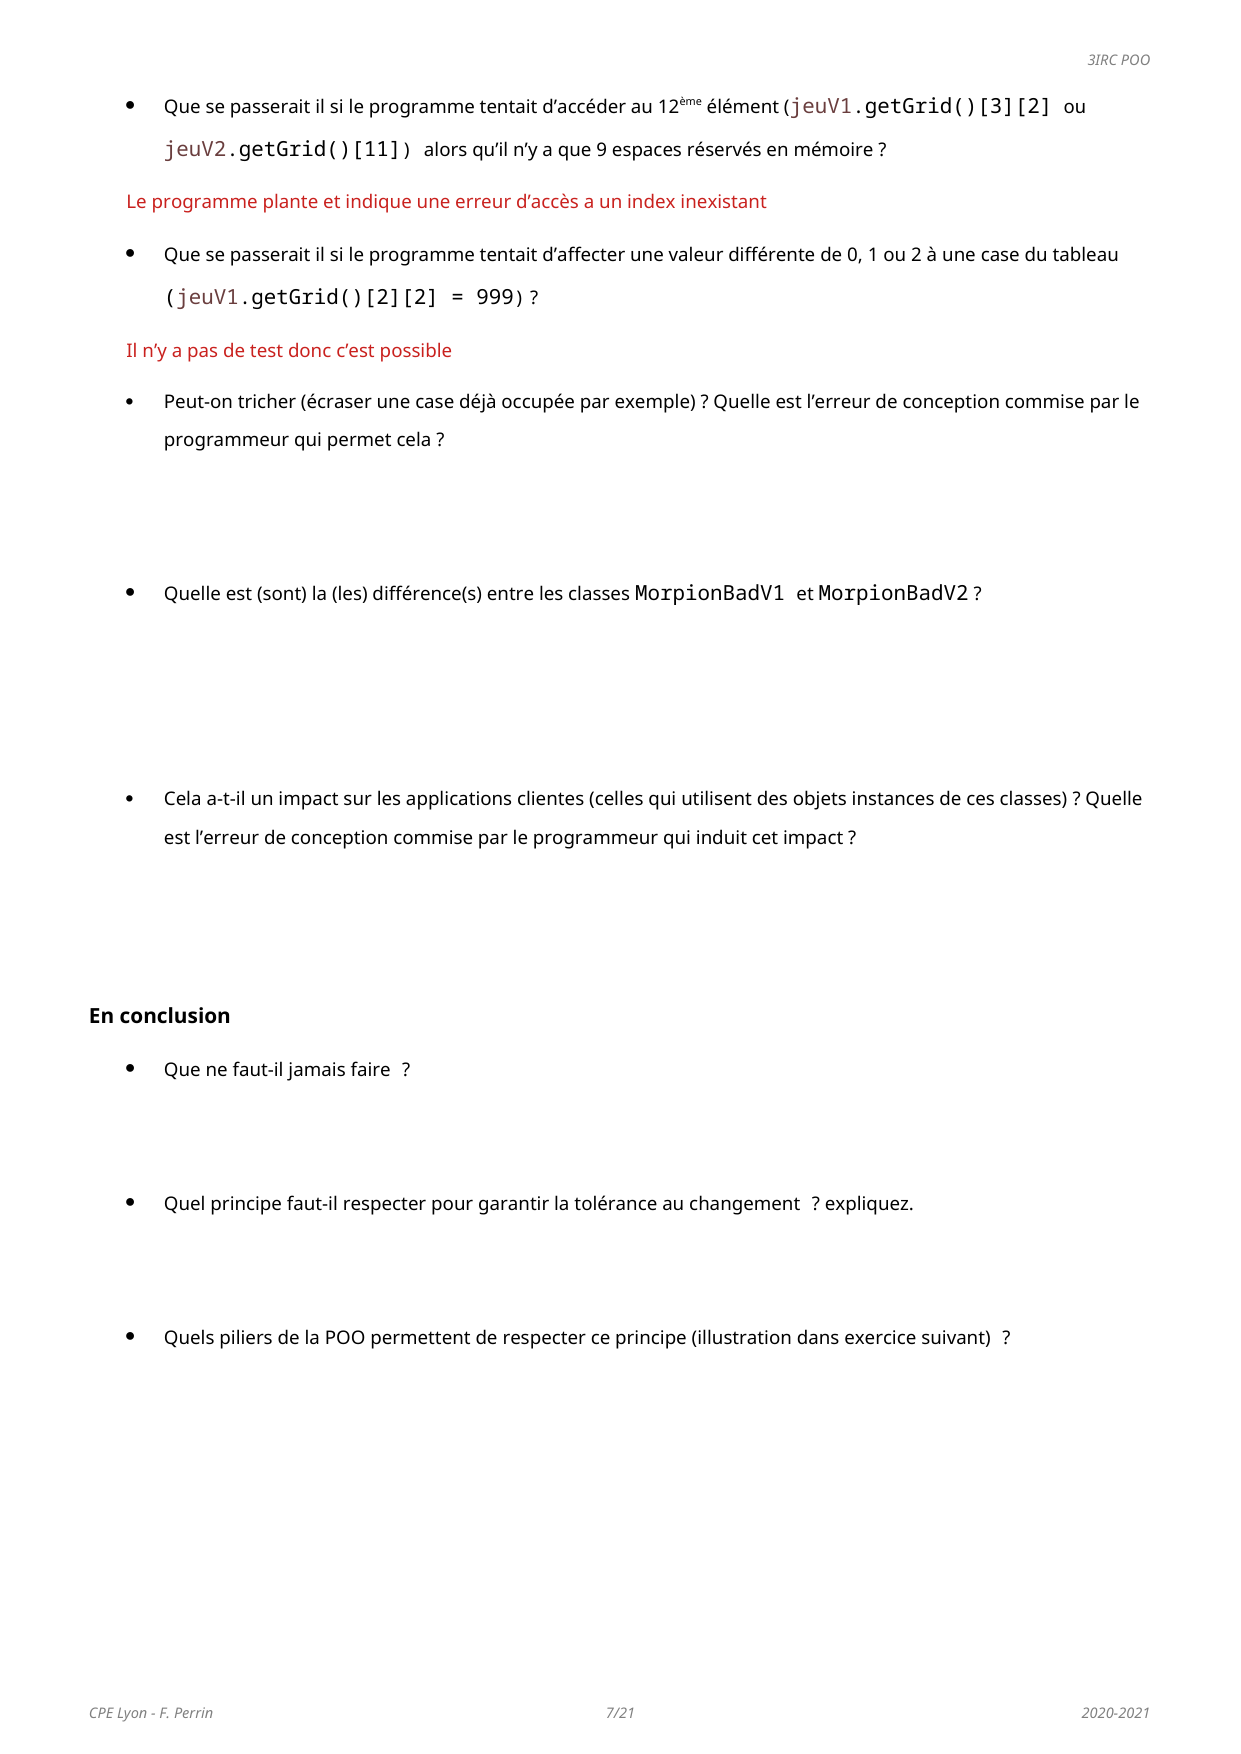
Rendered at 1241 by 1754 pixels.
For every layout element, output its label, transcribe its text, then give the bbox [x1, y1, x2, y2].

list Peut-on tricher (écraser une case déjà occupée par exemple) ? Quelle est l’erreur de conception commise par le programmeur qui permet cela ? [126, 388, 1152, 452]
list Quels piliers de la POO permettent de respecter ce principe (illustration dans exercice suivant) ? [126, 1325, 1152, 1350]
list Que se passerait il si le programme tentait d’accéder au 12ème élément (jeuV1.getGrid()[3][2] ou jeuV2.getGrid()[11]) alors qu’il n’y a que 9 espaces réservés en mémoire ? [126, 91, 1152, 162]
list Cela a-t-il un impact sur les applications clientes (celles qui utilisent des objets instances de ces classes) ? Quelle est l’erreur de conception commise par le programmeur qui induit cet impact ? [126, 786, 1152, 849]
list Quel principe faut-il respecter pour garantir la tolérance au changement ? expliquez. [126, 1191, 1152, 1216]
list Quelle est (sont) la (les) différence(s) entre les classes MorpionBadV1 et MorpionBadV2 ? [126, 578, 1152, 607]
text Il n’y a pas de test donc c’est possible [126, 337, 1152, 363]
list Que ne faut-il jamais faire ? [126, 1057, 1152, 1082]
subtitle En conclusion [89, 1001, 1152, 1030]
text Le programme plante et indique une erreur d’accès a un index inexistant [126, 189, 1152, 214]
list Que se passerait il si le programme tentait d’affecter une valeur différente de 0, 1 ou 2 à une case du tableau (jeuV1.getGrid()[2][2] = 999) ? [126, 239, 1152, 311]
